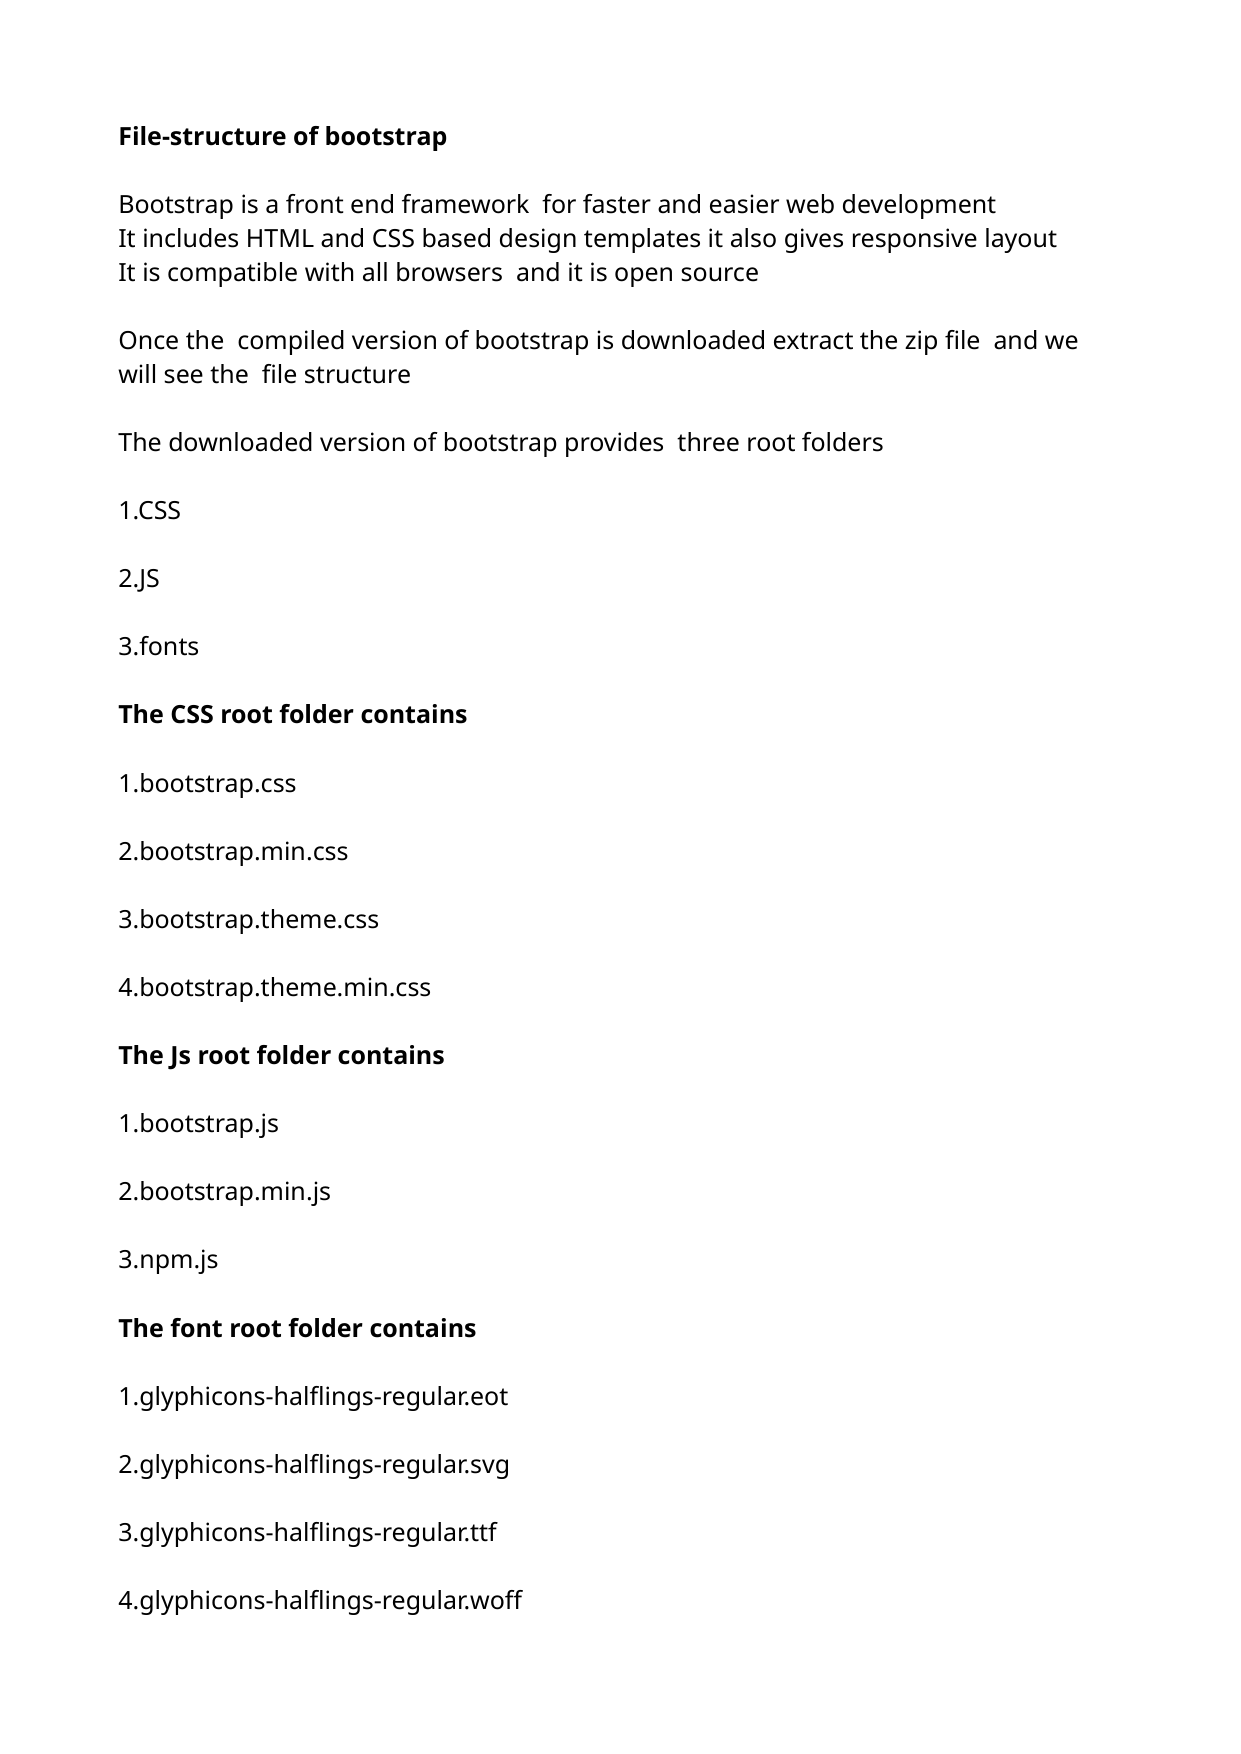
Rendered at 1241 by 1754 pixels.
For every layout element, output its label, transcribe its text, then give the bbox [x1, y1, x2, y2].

text Once the compiled version of bootstrap is downloaded extract the zip file and we will see the file structure [118, 322, 1122, 391]
text 3.npm.js [118, 1242, 1122, 1276]
text The CSS root folder contains [118, 697, 1122, 731]
text It is compatible with all browsers and it is open source [118, 254, 1122, 288]
text 2.bootstrap.min.css [118, 833, 1122, 867]
text 3.glyphicons-halflings-regular.ttf [118, 1515, 1122, 1549]
text The font root folder contains [118, 1310, 1122, 1344]
text 3.bootstrap.theme.css [118, 902, 1122, 936]
text It includes HTML and CSS based design templates it also gives responsive layout [118, 220, 1122, 254]
text 2.JS [118, 561, 1122, 595]
text 2.bootstrap.min.js [118, 1174, 1122, 1208]
text The downloaded version of bootstrap provides three root folders [118, 425, 1122, 459]
text The Js root folder contains [118, 1038, 1122, 1072]
text 1.bootstrap.js [118, 1106, 1122, 1140]
text 2.glyphicons-halflings-regular.svg [118, 1447, 1122, 1481]
text 1.CSS [118, 493, 1122, 527]
text Bootstrap is a front end framework for faster and easier web development [118, 186, 1122, 220]
text 4.glyphicons-halflings-regular.woff [118, 1583, 1122, 1617]
text 3.fonts [118, 629, 1122, 663]
text 1.glyphicons-halflings-regular.eot [118, 1378, 1122, 1412]
text File-structure of bootstrap [118, 118, 1122, 152]
text 4.bootstrap.theme.min.css [118, 970, 1122, 1004]
text 1.bootstrap.css [118, 765, 1122, 799]
